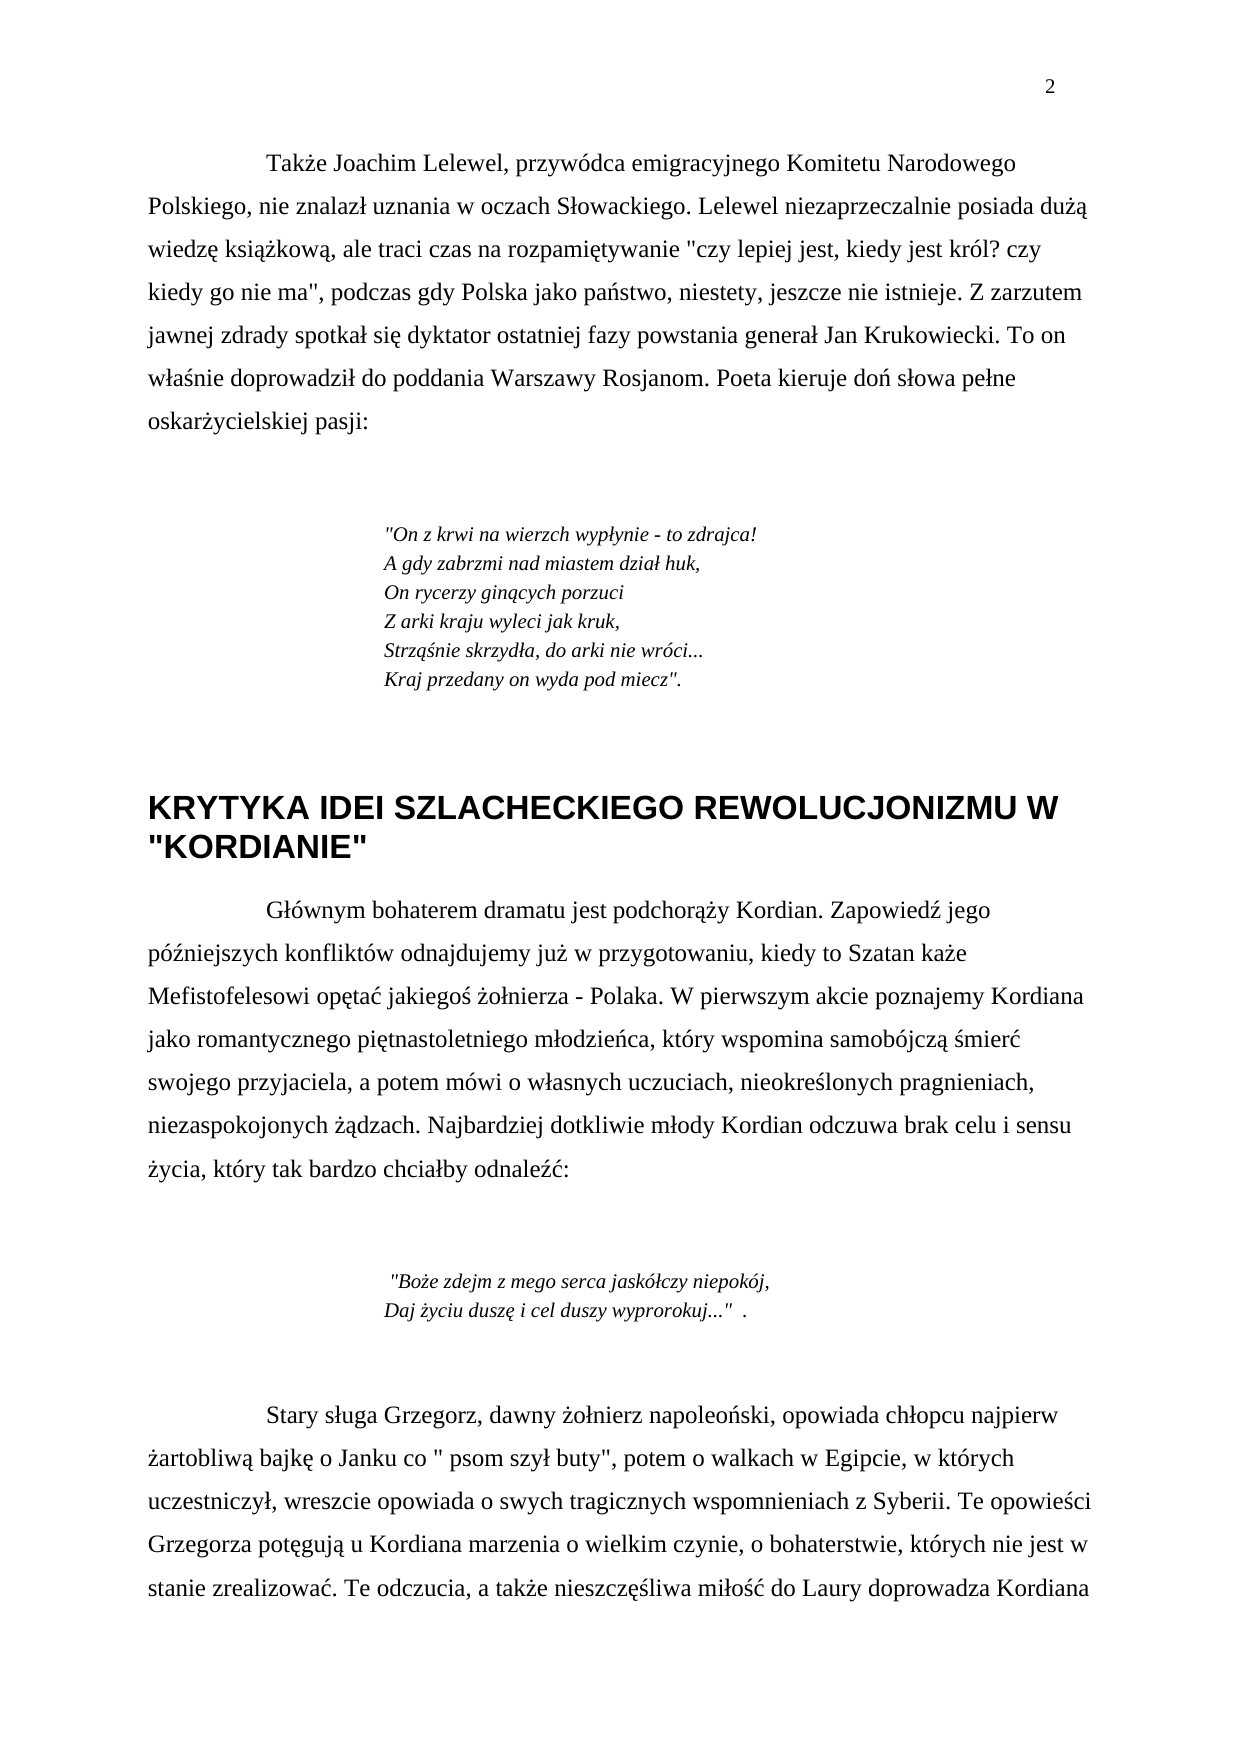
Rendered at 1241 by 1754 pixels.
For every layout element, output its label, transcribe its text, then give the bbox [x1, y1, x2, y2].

text Stary sługa Grzegorz, dawny żołnierz napoleoński, opowiada chłopcu najpierw żartobliwą bajkę o Janku co " psom szył buty", potem o walkach w Egipcie, w których uczestniczył, wreszcie opowiada o swych tragicznych wspomnieniach z Syberii. Te opowieści Grzegorza potęgują u Kordiana marzenia o wielkim czynie, o bohaterstwie, których nie jest w stanie zrealizować. Te odczucia, a także nieszczęśliwa miłość do Laury doprowadza Kordiana [148, 1400, 1092, 1601]
text Głównym bohaterem dramatu jest podchorąży Kordian. Zapowiedź jego późniejszych konfliktów odnajdujemy już w przygotowaniu, kiedy to Szatan każe Mefistofelesowi opętać jakiegoś żołnierza - Polaka. W pierwszym akcie poznajemy Kordiana jako romantycznego piętnastoletniego młodzieńca, który wspomina samobójczą śmierć swojego przyjaciela, a potem mówi o własnych uczuciach, nieokreślonych pragnieniach, niezaspokojonych żądzach. Najbardziej dotkliwie młody Kordian odczuwa brak celu i sensu życia, który tak bardzo chciałby odnaleźć: [148, 895, 1092, 1182]
text Także Joachim Lelewel, przywódca emigracyjnego Komitetu Narodowego Polskiego, nie znalazł uznania w oczach Słowackiego. Lelewel niezaprzeczalnie posiada dużą wiedzę książkową, ale traci czas na rozpamiętywanie "czy lepiej jest, kiedy jest król? czy kiedy go nie ma", podczas gdy Polska jako państwo, niestety, jeszcze nie istnieje. Z zarzutem jawnej zdrady spotkał się dyktator ostatniej fazy powstania generał Jan Krukowiecki. To on właśnie doprowadził do poddania Warszawy Rosjanom. Poeta kieruje doń słowa pełne oskarżycielskiej pasji: [148, 148, 1092, 435]
text "Boże zdejm z mego serca jaskółczy niepokój, Daj życiu duszę i cel duszy wyprorokuj..." . [384, 1269, 1092, 1322]
subtitle KRYTYKA IDEI SZLACHECKIEGO REWOLUCJONIZMU W "KORDIANIE" [148, 788, 1092, 866]
text "On z krwi na wierzch wypłynie - to zdrajca! A gdy zabrzmi nad miastem dział huk, On rycerzy ginących porzuci Z arki kraju wyleci jak kruk, Strząśnie skrzydła, do arki nie wróci... Kraj przedany on wyda pod miecz". [384, 522, 1092, 691]
